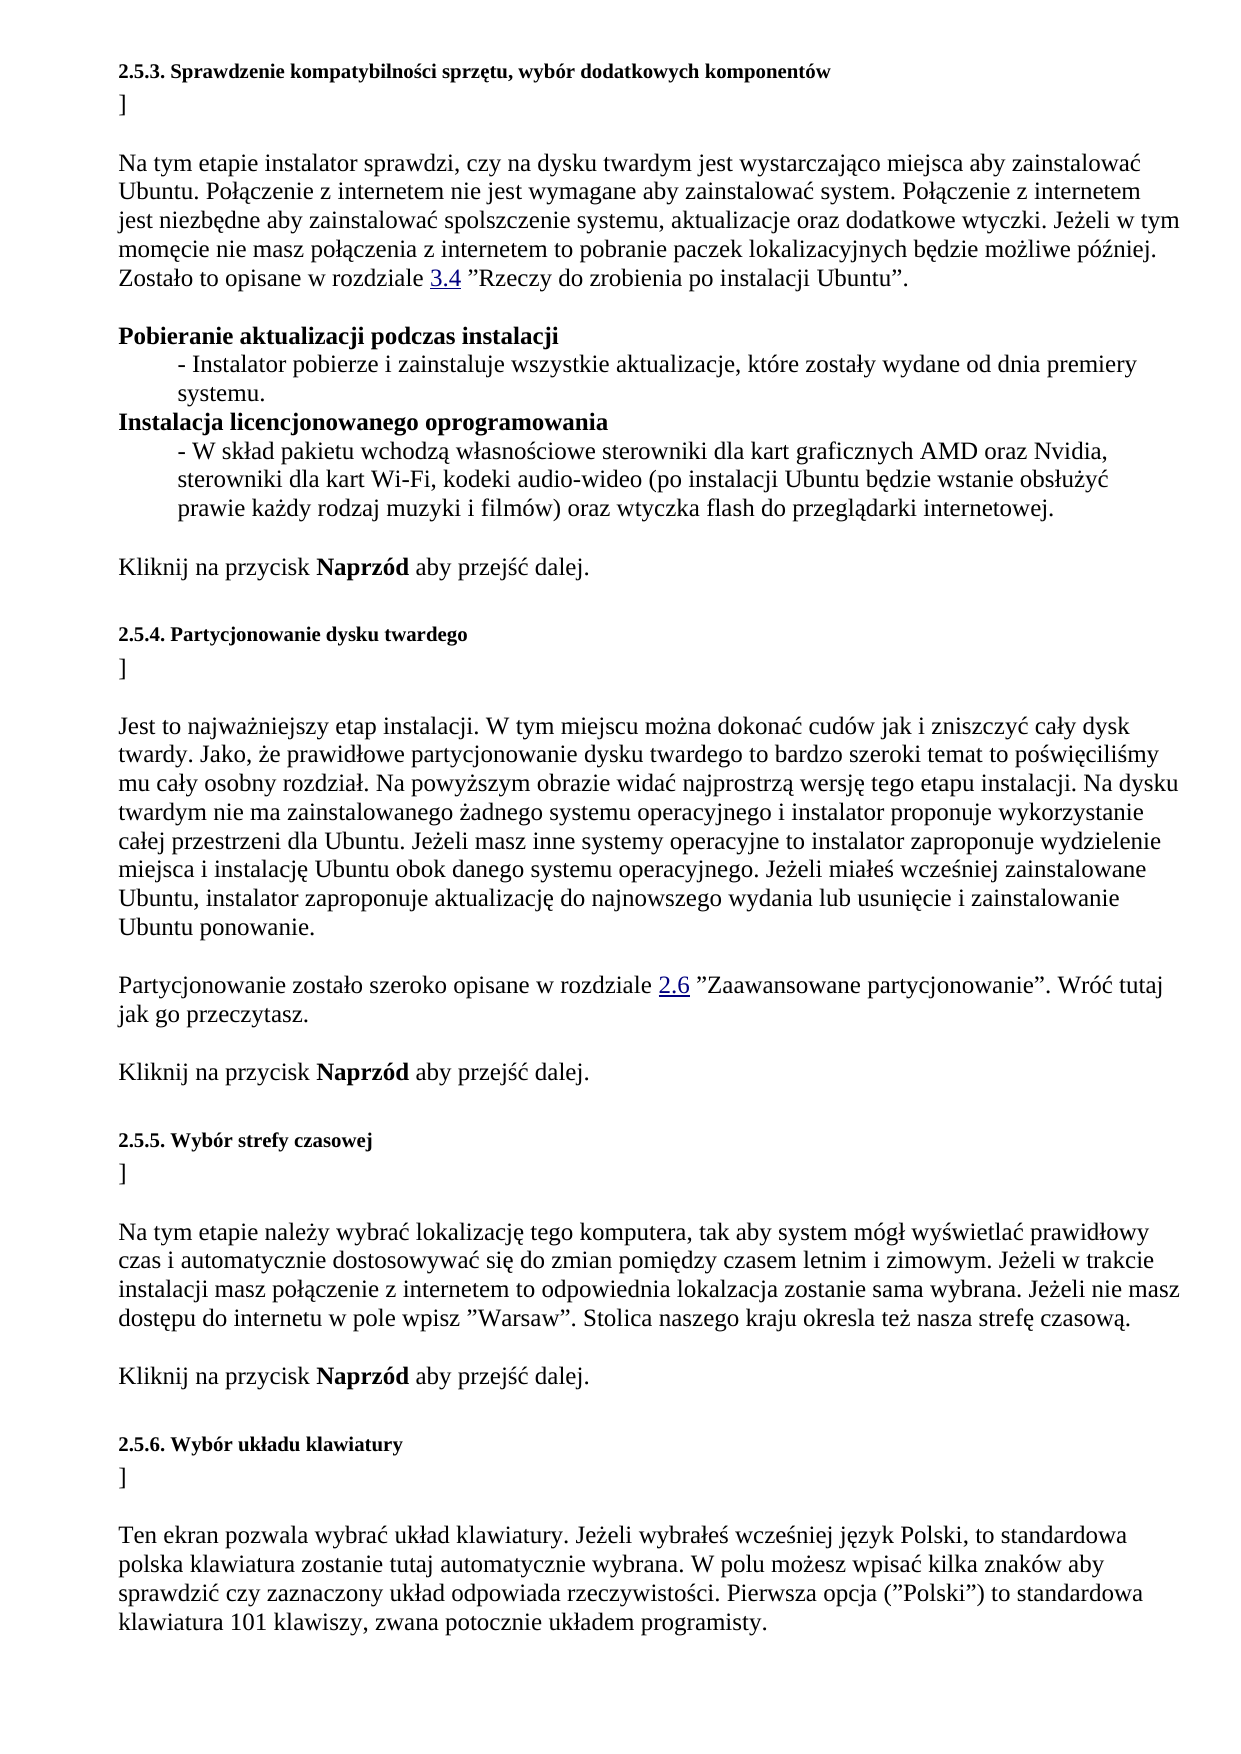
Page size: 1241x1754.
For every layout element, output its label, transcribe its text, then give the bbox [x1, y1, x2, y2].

subtitle 2.5.3. Sprawdzenie kompatybilności sprzętu, wybór dodatkowych komponentów [118, 59, 1181, 83]
list - Instalator pobierze i zainstaluje wszystkie aktualizacje, które zostały wydane od dnia premiery systemu. [177, 349, 1181, 407]
text Kliknij na przycisk Naprzód aby przejść dalej. [118, 552, 1181, 580]
text Partycjonowanie zostało szeroko opisane w rozdziale 2.6 ”Zaawansowane partycjonowanie”. Wróć tutaj jak go przeczytasz. [118, 970, 1181, 1028]
subtitle Instalacja licencjonowanego oprogramowania [118, 407, 1181, 436]
text Jest to najważniejszy etap instalacji. W tym miejscu można dokonać cudów jak i zniszczyć cały dysk twardy. Jako, że prawidłowe partycjonowanie dysku twardego to bardzo szeroki temat to poświęciliśmy mu cały osobny rozdział. Na powyższym obrazie widać najprostrzą wersję tego etapu instalacji. Na dysku twardym nie ma zainstalowanego żadnego systemu operacyjnego i instalator proponuje wykorzystanie całej przestrzeni dla Ubuntu. Jeżeli masz inne systemy operacyjne to instalator zaproponuje wydzielenie miejsca i instalację Ubuntu obok danego systemu operacyjnego. Jeżeli miałeś wcześniej zainstalowane Ubuntu, instalator zaproponuje aktualizację do najnowszego wydania lub usunięcie i zainstalowanie Ubuntu ponowanie. [118, 711, 1181, 941]
text ] [118, 1462, 1181, 1491]
text ] [118, 1158, 1181, 1187]
subtitle Pobieranie aktualizacji podczas instalacji [118, 321, 1181, 349]
list - W skład pakietu wchodzą własnościowe sterowniki dla kart graficznych AMD oraz Nvidia, sterowniki dla kart Wi-Fi, kodeki audio-wideo (po instalacji Ubuntu będzie wstanie obsłużyć prawie każdy rodzaj muzyki i filmów) oraz wtyczka flash do przeglądarki internetowej. [177, 436, 1181, 522]
subtitle 2.5.4. Partycjonowanie dysku twardego [118, 622, 1181, 646]
text ] [118, 89, 1181, 118]
text Ten ekran pozwala wybrać układ klawiatury. Jeżeli wybrałeś wcześniej język Polski, to standardowa polska klawiatura zostanie tutaj automatycznie wybrana. W polu możesz wpisać kilka znaków aby sprawdzić czy zaznaczony układ odpowiada rzeczywistości. Pierwsza opcja (”Polski”) to standardowa klawiatura 101 klawiszy, zwana potocznie układem programisty. [118, 1520, 1181, 1635]
text ] [118, 653, 1181, 681]
text Na tym etapie należy wybrać lokalizację tego komputera, tak aby system mógł wyświetlać prawidłowy czas i automatycznie dostosowywać się do zmian pomiędzy czasem letnim i zimowym. Jeżeli w trakcie instalacji masz połączenie z internetem to odpowiednia lokalzacja zostanie sama wybrana. Jeżeli nie masz dostępu do internetu w pole wpisz ”Warsaw”. Stolica naszego kraju okresla też nasza strefę czasową. [118, 1217, 1181, 1332]
subtitle 2.5.6. Wybór układu klawiatury [118, 1432, 1181, 1456]
text Kliknij na przycisk Naprzód aby przejść dalej. [118, 1057, 1181, 1086]
text Na tym etapie instalator sprawdzi, czy na dysku twardym jest wystarczająco miejsca aby zainstalować Ubuntu. Połączenie z internetem nie jest wymagane aby zainstalować system. Połączenie z internetem jest niezbędne aby zainstalować spolszczenie systemu, aktualizacje oraz dodatkowe wtyczki. Jeżeli w tym momęcie nie masz połączenia z internetem to pobranie paczek lokalizacyjnych będzie możliwe później. Zostało to opisane w rozdziale 3.4 ”Rzeczy do zrobienia po instalacji Ubuntu”. [118, 148, 1181, 291]
subtitle 2.5.5. Wybór strefy czasowej [118, 1128, 1181, 1152]
text Kliknij na przycisk Naprzód aby przejść dalej. [118, 1361, 1181, 1390]
